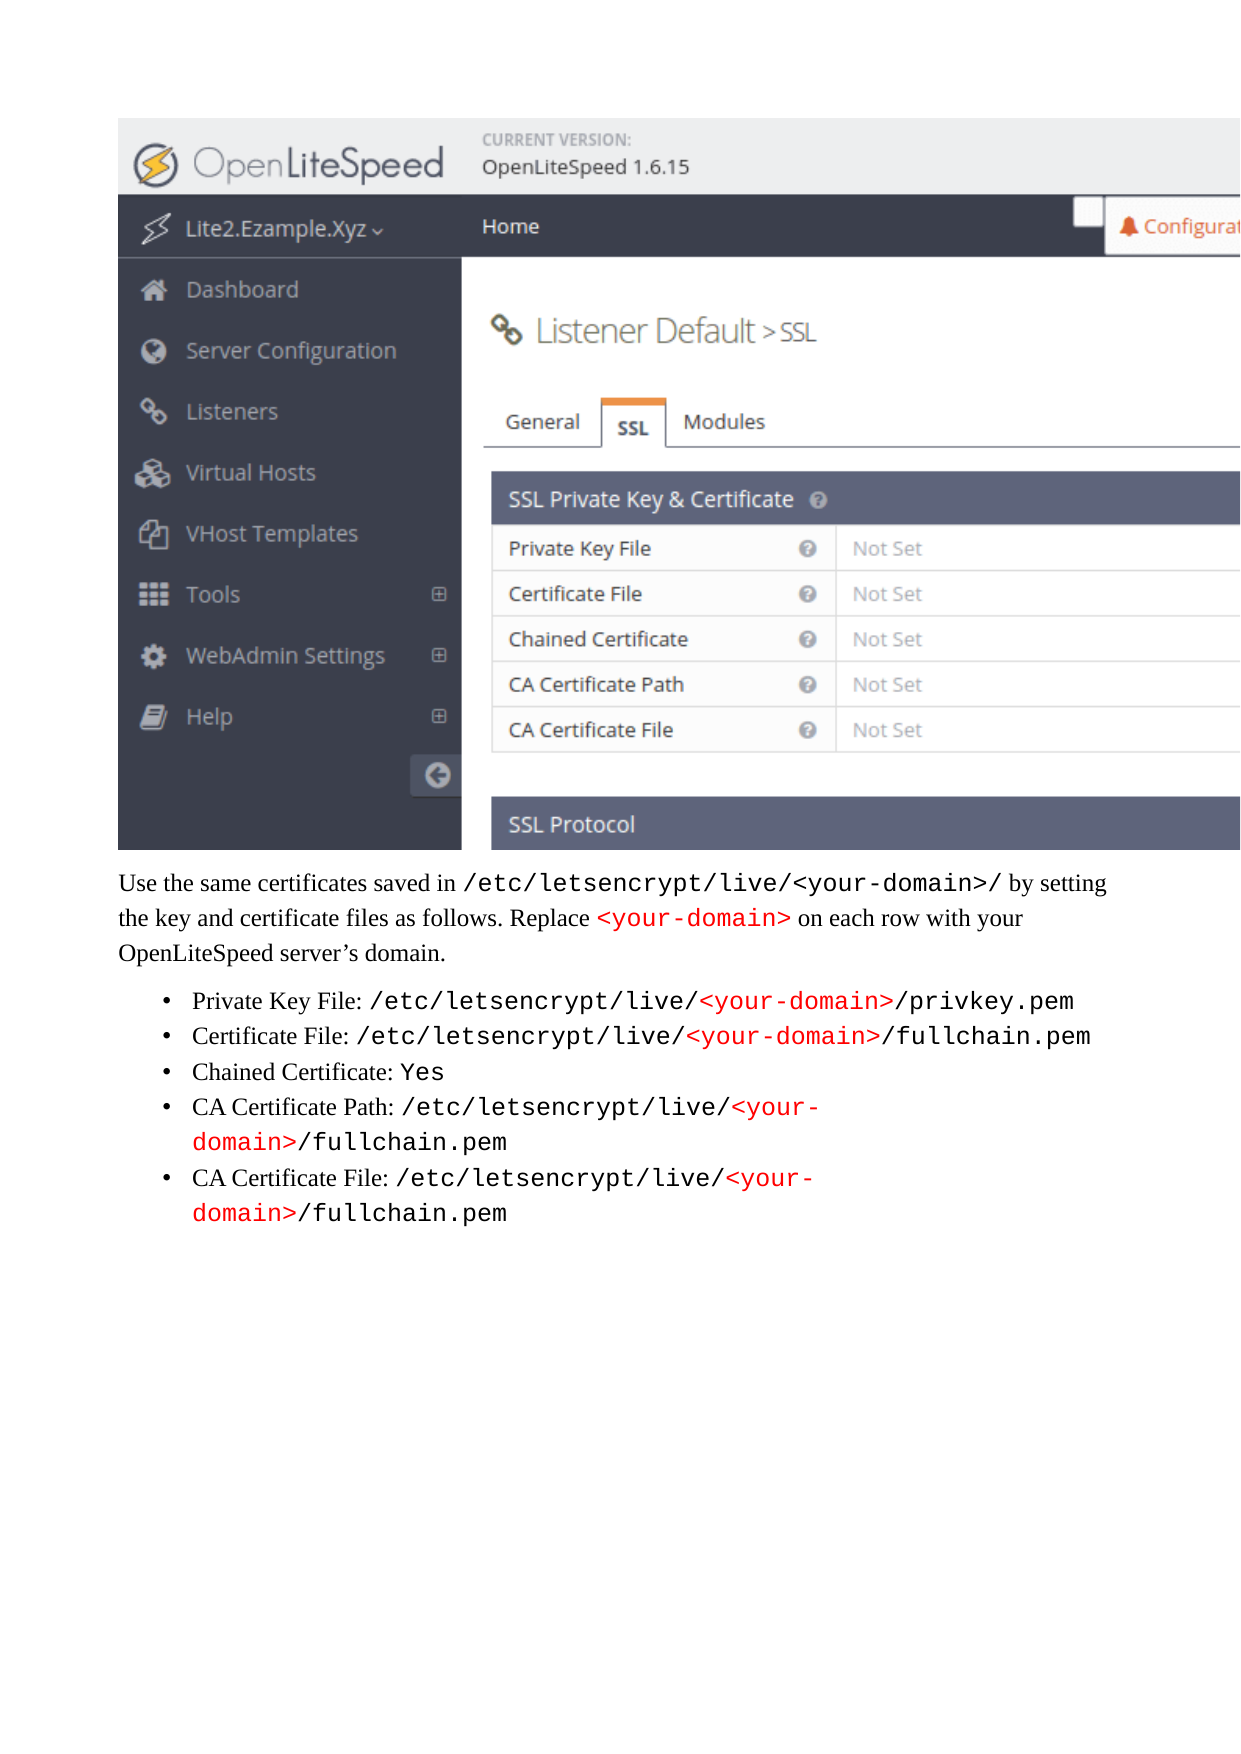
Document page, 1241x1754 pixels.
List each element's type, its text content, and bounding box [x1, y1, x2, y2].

list Chained Certificate: Yes [162, 1057, 1122, 1088]
list CA Certificate Path: /etc/letsencrypt/live/<your-domain>/fullchain.pem [162, 1092, 1122, 1158]
picture [118, 118, 1241, 850]
list Private Key File: /etc/letsencrypt/live/<your-domain>/privkey.pem [162, 986, 1122, 1017]
list Certificate File: /etc/letsencrypt/live/<your-domain>/fullchain.pem [162, 1021, 1122, 1052]
text Use the same certificates saved in /etc/letsencrypt/live/<your-domain>/ by setting the key and certificate files as follows. Replace <your-domain> on each row with your OpenLiteSpeed server’s domain. [118, 868, 1122, 967]
list CA Certificate File: /etc/letsencrypt/live/<your-domain>/fullchain.pem [162, 1163, 1122, 1229]
